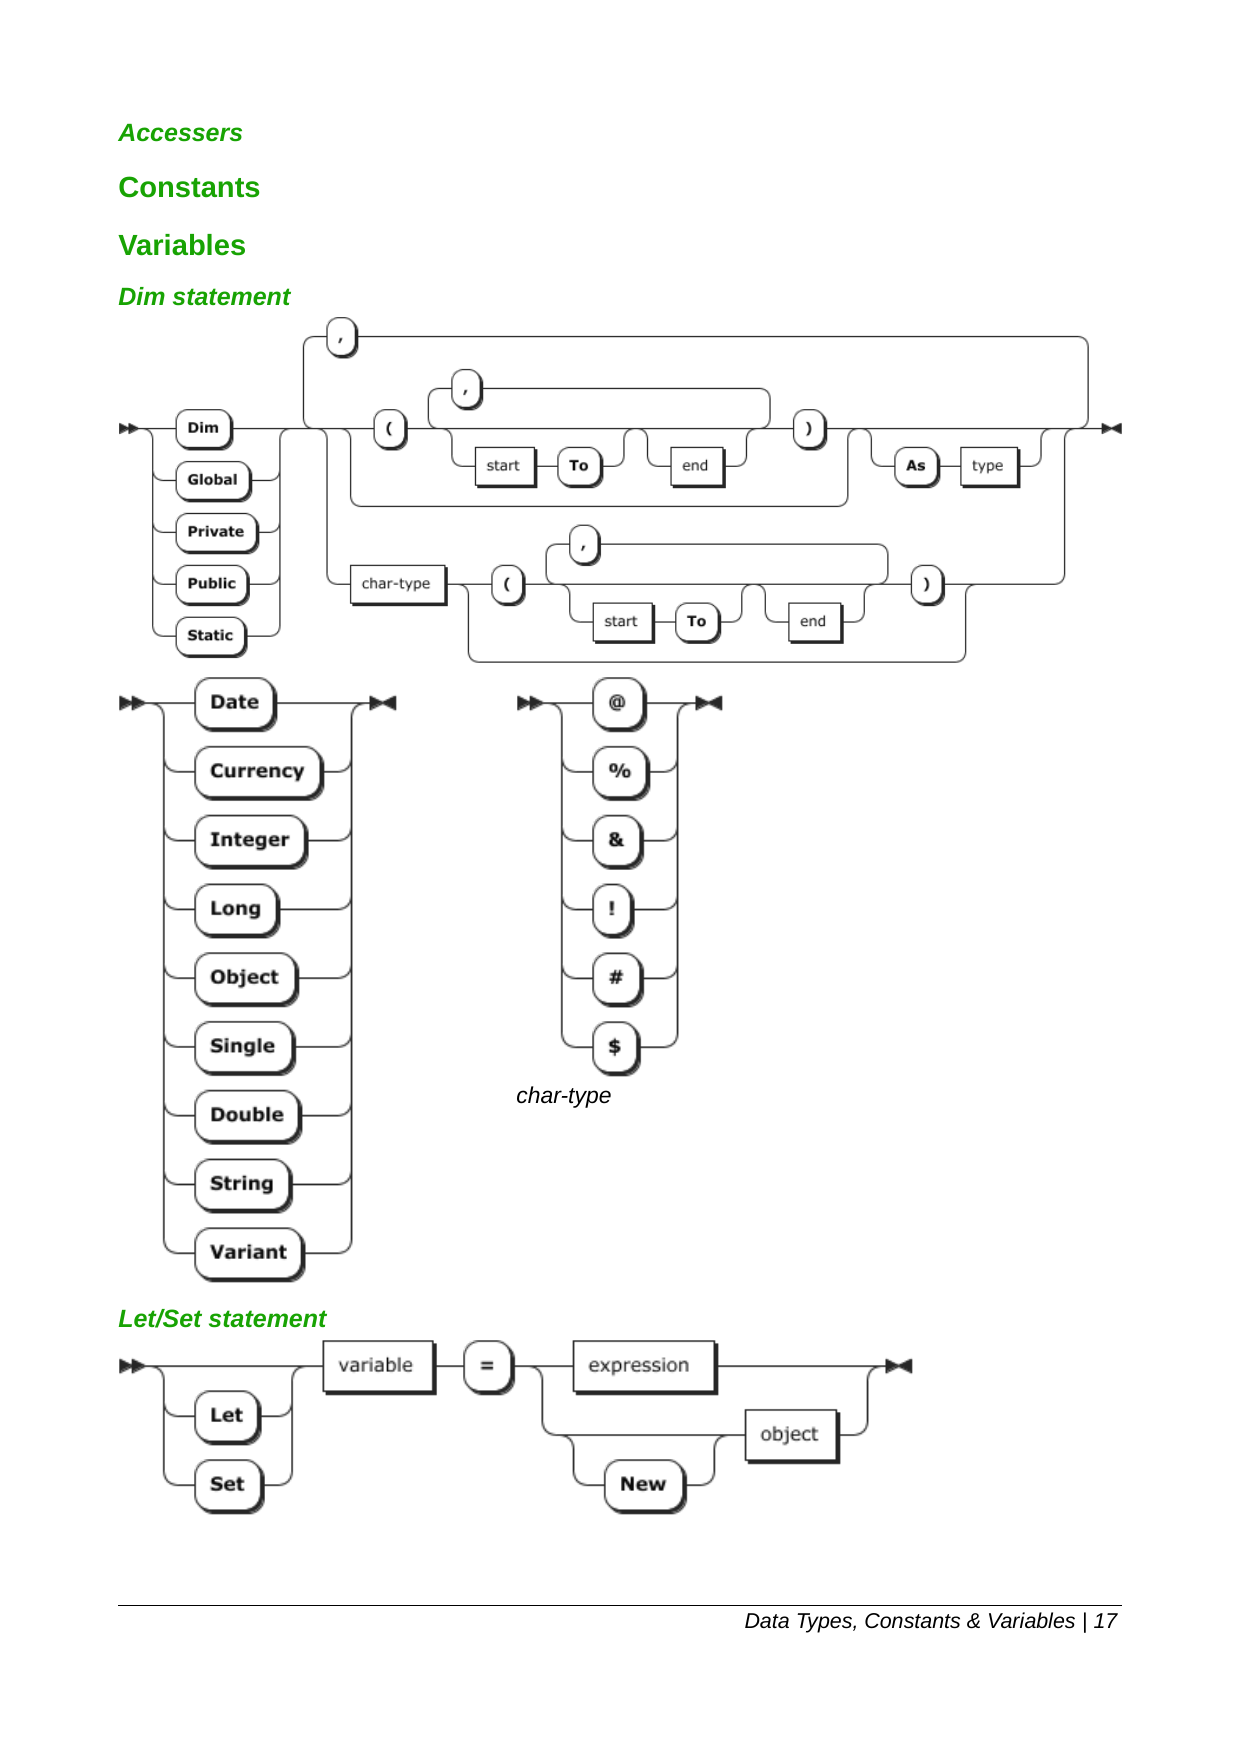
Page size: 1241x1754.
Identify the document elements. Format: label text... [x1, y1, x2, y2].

subtitle Dim statement [118, 282, 1122, 311]
subtitle Accessers [118, 118, 1122, 147]
picture [516, 676, 724, 1078]
text char-type [516, 1078, 724, 1109]
subtitle Constants [118, 171, 1122, 204]
picture [118, 676, 398, 1284]
picture [118, 316, 1123, 664]
subtitle Variables [118, 228, 1122, 261]
picture [118, 1339, 914, 1516]
subtitle Let/Set statement [118, 1304, 1122, 1333]
